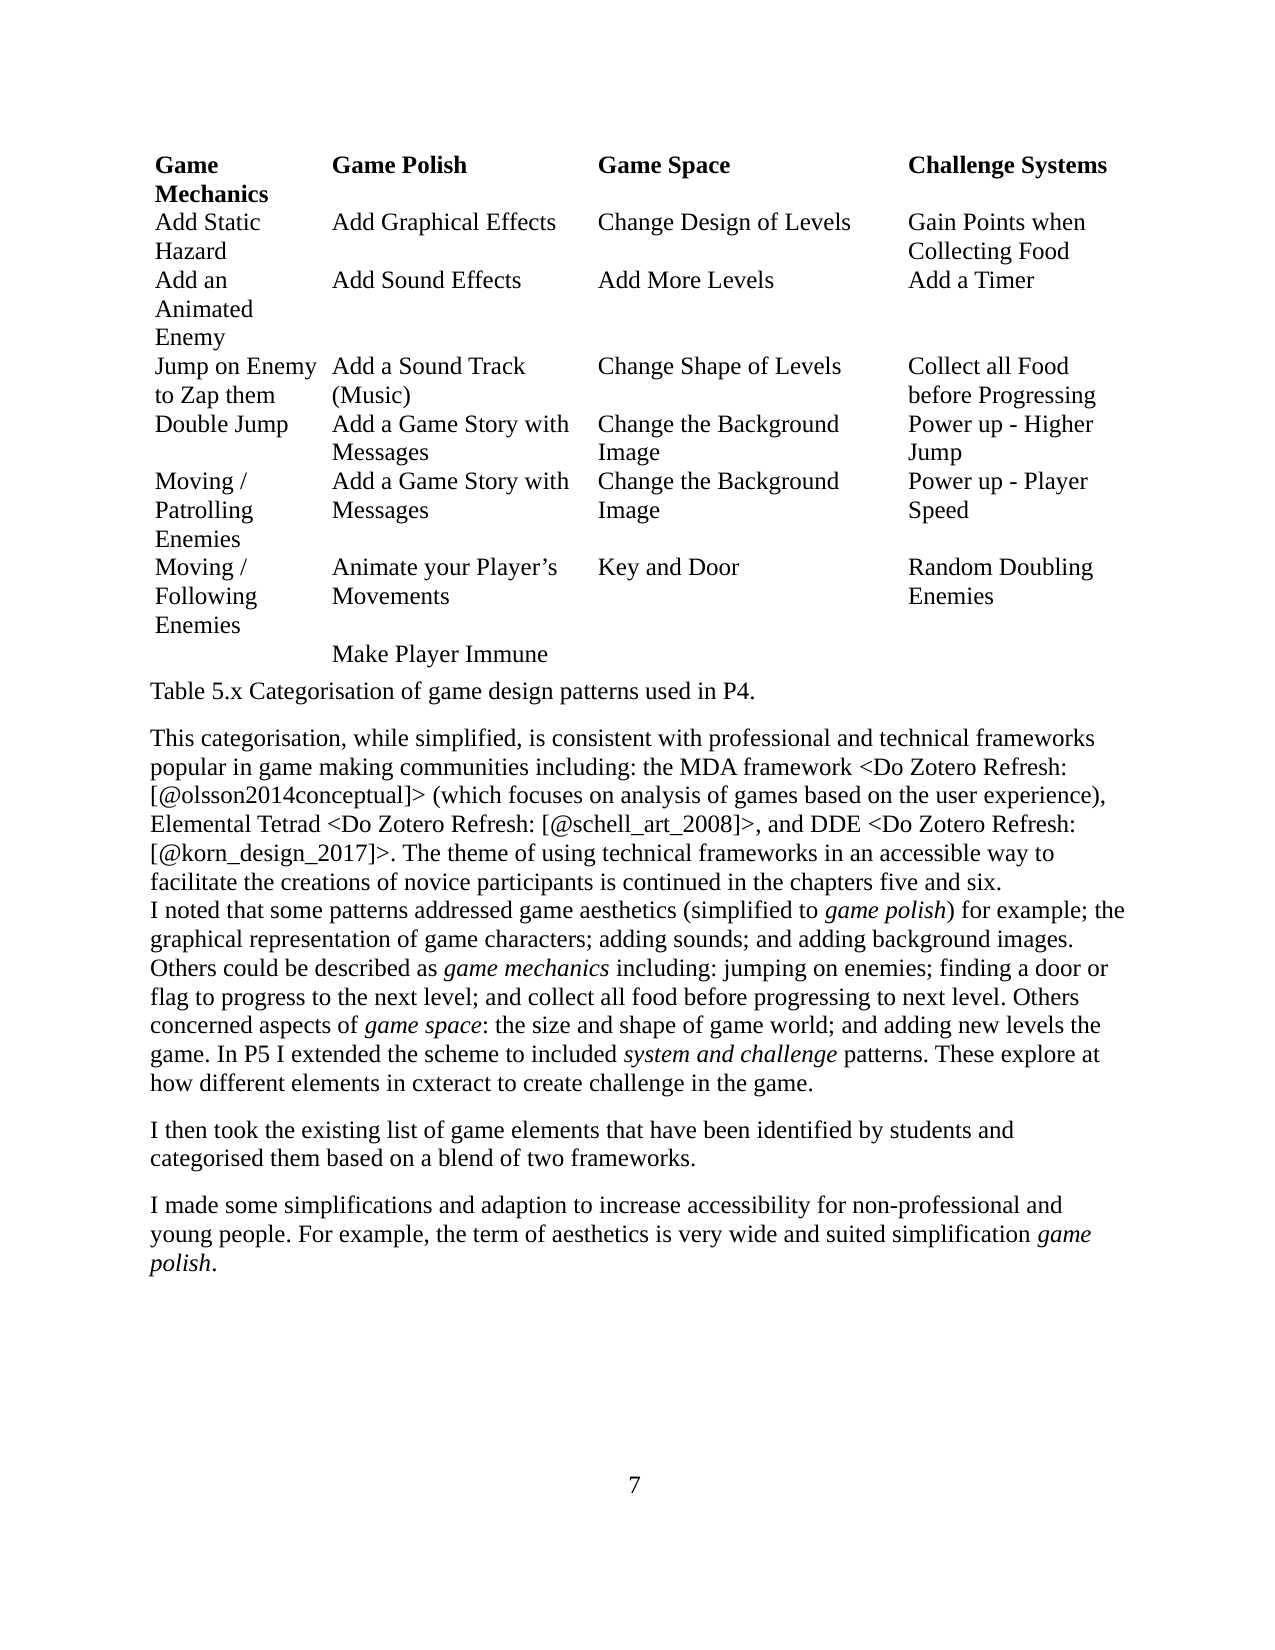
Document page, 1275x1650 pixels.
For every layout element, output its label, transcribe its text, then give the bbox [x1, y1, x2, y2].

table_cell Moving / Patrolling Enemies [150, 466, 327, 552]
table_cell Add Static Hazard [150, 208, 327, 265]
table_cell Key and Door [593, 553, 903, 639]
table_header Game Space [593, 150, 903, 207]
table_cell Add More Levels [593, 265, 903, 351]
text This categorisation, while simplified, is consistent with professional and technical frameworks popular in game making communities including: the MDA framework <Do Zotero Refresh: [@olsson2014conceptual]> (which focuses on analysis of games based on the user experience), Elemental Tetrad <Do Zotero Refresh: [@schell_art_2008]>, and DDE <Do Zotero Refresh: [@korn_design_2017]>. The theme of using technical frameworks in an accessible way to facilitate the creations of novice participants is continued in the chapters five and six. I noted that some patterns addressed game aesthetics (simplified to game polish) for example; the graphical representation of game characters; adding sounds; and adding background images. Others could be described as game mechanics including: jumping on enemies; finding a door or flag to progress to the next level; and collect all food before progressing to next level. Others concerned aspects of game space: the size and shape of game world; and adding new levels the game. In P5 I extended the scheme to included system and challenge patterns. These explore at how different elements in cxteract to create challenge in the game. [150, 723, 1125, 1097]
table_cell Change Design of Levels [593, 208, 903, 265]
table_cell Change the Background Image [593, 466, 903, 552]
table_cell Add Sound Effects [327, 265, 593, 351]
text I made some simplifications and adaption to increase accessibility for non-professional and young people. For example, the term of aesthetics is very wide and suited simplification game polish. [150, 1190, 1125, 1276]
table_cell [903, 639, 1125, 667]
table_cell Jump on Enemy to Zap them [150, 351, 327, 409]
table_cell Double Jump [150, 409, 327, 466]
table_cell Power up - Player Speed [903, 466, 1125, 552]
table_cell Add Graphical Effects [327, 208, 593, 265]
table_cell Animate your Player’s Movements [327, 553, 593, 639]
text Table 5.x Categorisation of game design patterns used in P4. [150, 676, 1125, 705]
table_header Game Polish [327, 150, 593, 207]
table_cell Add a Game Story with Messages [327, 409, 593, 466]
table_cell Add a Game Story with Messages [327, 466, 593, 552]
table_header Challenge Systems [903, 150, 1125, 207]
table_cell Collect all Food before Progressing [903, 351, 1125, 409]
table_cell Moving / Following Enemies [150, 553, 327, 639]
text I then took the existing list of game elements that have been identified by students and categorised them based on a blend of two frameworks. [150, 1115, 1125, 1172]
table_header Game Mechanics [150, 150, 327, 207]
table_cell [150, 639, 327, 667]
table_cell Change Shape of Levels [593, 351, 903, 409]
table_cell Add a Timer [903, 265, 1125, 351]
table_cell Add a Sound Track (Music) [327, 351, 593, 409]
table_cell [593, 639, 903, 667]
table_cell Change the Background Image [593, 409, 903, 466]
table_cell Add an Animated Enemy [150, 265, 327, 351]
table_cell Gain Points when Collecting Food [903, 208, 1125, 265]
table_cell Make Player Immune [327, 639, 593, 667]
table_cell Power up - Higher Jump [903, 409, 1125, 466]
table_cell Random Doubling Enemies [903, 553, 1125, 639]
